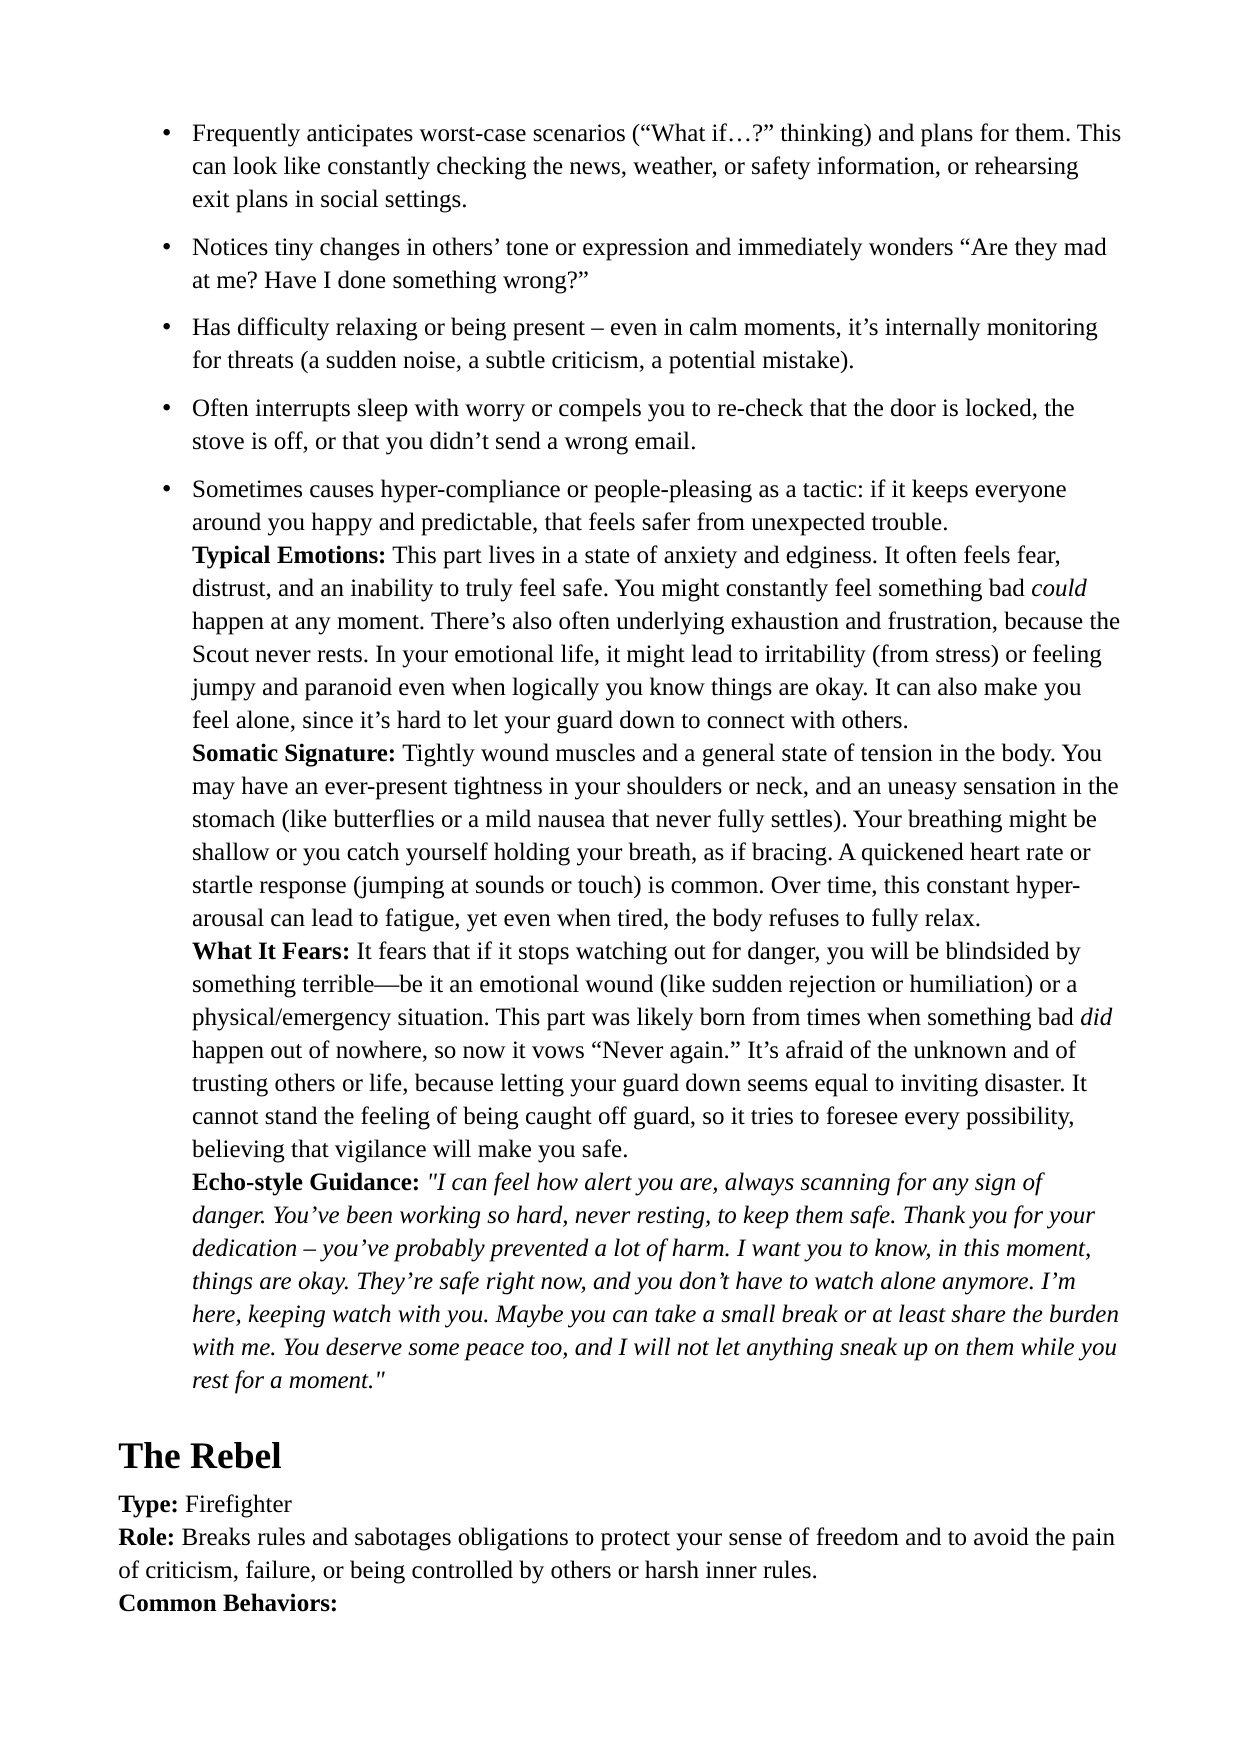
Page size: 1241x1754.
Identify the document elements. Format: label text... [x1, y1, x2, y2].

list Frequently anticipates worst-case scenarios (“What if…?” thinking) and plans for them. This can look like constantly checking the news, weather, or safety information, or rehearsing exit plans in social settings. [162, 118, 1122, 213]
list Has difficulty relaxing or being present – even in calm moments, it’s internally monitoring for threats (a sudden noise, a subtle criticism, a potential mistake). [162, 312, 1122, 374]
list Often interrupts sleep with worry or compels you to re-check that the door is locked, the stove is off, or that you didn’t send a wrong email. [162, 393, 1122, 455]
text Type: Firefighter Role: Breaks rules and sabotages obligations to protect your sense of freedom and to avoid the pain of criticism, failure, or being controlled by others or harsh inner rules. Common Behaviors: [118, 1489, 1122, 1617]
subtitle The Rebel [118, 1434, 1122, 1477]
list Notices tiny changes in others’ tone or expression and immediately wonders “Are they mad at me? Have I done something wrong?” [162, 232, 1122, 293]
list Sometimes causes hyper-compliance or people-pleasing as a tactic: if it keeps everyone around you happy and predictable, that feels safer from unexpected trouble. Typical Emotions: This part lives in a state of anxiety and edginess. It often feels fear, distrust, and an inability to truly feel safe. You might constantly feel something bad could happen at any moment. There’s also often underlying exhaustion and frustration, because the Scout never rests. In your emotional life, it might lead to irritability (from stress) or feeling jumpy and paranoid even when logically you know things are okay. It can also make you feel alone, since it’s hard to let your guard down to connect with others. Somatic Signature: Tightly wound muscles and a general state of tension in the body. You may have an ever-present tightness in your shoulders or neck, and an uneasy sensation in the stomach (like butterflies or a mild nausea that never fully settles). Your breathing might be shallow or you catch yourself holding your breath, as if bracing. A quickened heart rate or startle response (jumping at sounds or touch) is common. Over time, this constant hyper-arousal can lead to fatigue, yet even when tired, the body refuses to fully relax. What It Fears: It fears that if it stops watching out for danger, you will be blindsided by something terrible—be it an emotional wound (like sudden rejection or humiliation) or a physical/emergency situation. This part was likely born from times when something bad did happen out of nowhere, so now it vows “Never again.” It’s afraid of the unknown and of trusting others or life, because letting your guard down seems equal to inviting disaster. It cannot stand the feeling of being caught off guard, so it tries to foresee every possibility, believing that vigilance will make you safe. Echo-style Guidance: "I can feel how alert you are, always scanning for any sign of danger. You’ve been working so hard, never resting, to keep them safe. Thank you for your dedication – you’ve probably prevented a lot of harm. I want you to know, in this moment, things are okay. They’re safe right now, and you don’t have to watch alone anymore. I’m here, keeping watch with you. Maybe you can take a small break or at least share the burden with me. You deserve some peace too, and I will not let anything sneak up on them while you rest for a moment." [162, 474, 1122, 1394]
